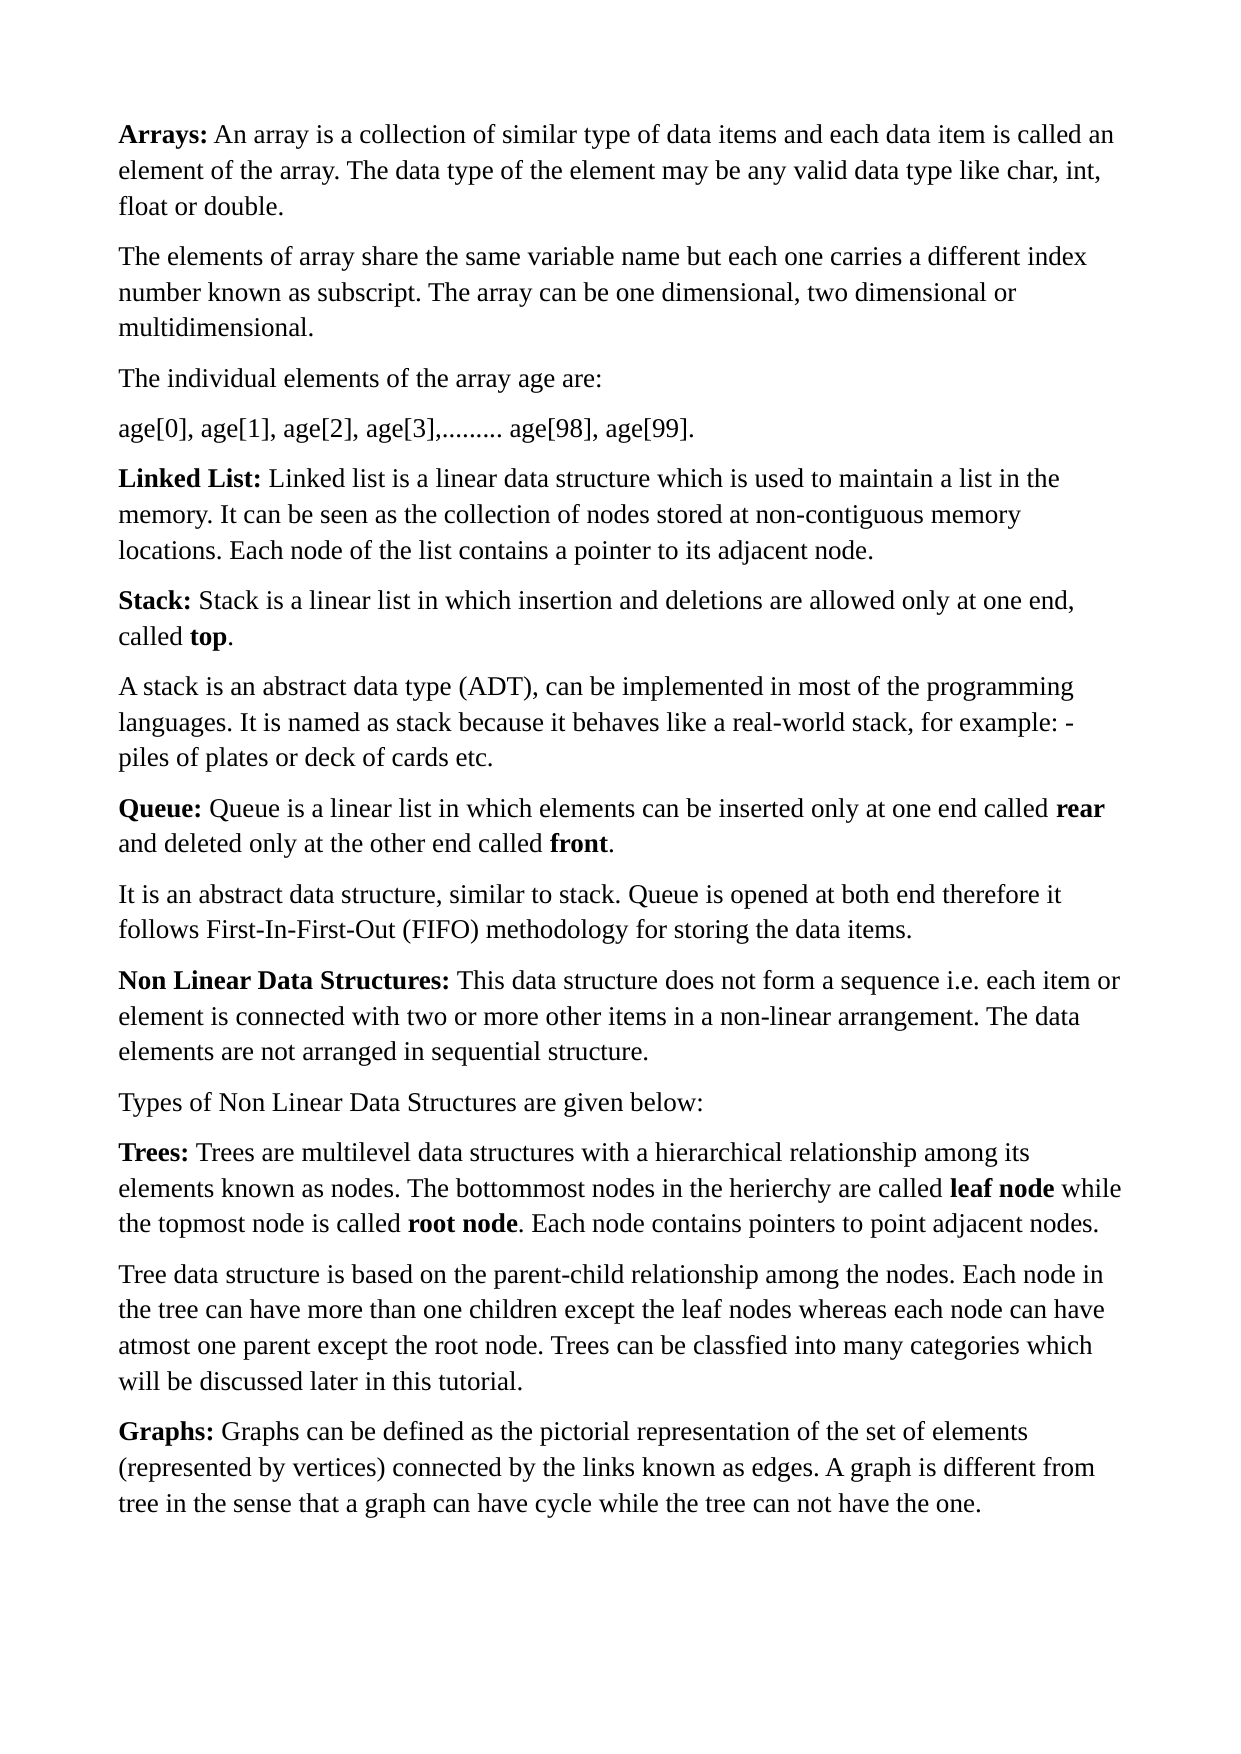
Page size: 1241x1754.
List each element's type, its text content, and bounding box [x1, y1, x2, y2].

text It is an abstract data structure, similar to stack. Queue is opened at both end therefore it follows First-In-First-Out (FIFO) methodology for storing the data items. [118, 878, 1122, 945]
text Graphs: Graphs can be defined as the pictorial representation of the set of elements (represented by vertices) connected by the links known as edges. A graph is different from tree in the sense that a graph can have cycle while the tree can not have the one. [118, 1415, 1122, 1518]
text The elements of array share the same variable name but each one carries a different index number known as subscript. The array can be one dimensional, two dimensional or multidimensional. [118, 240, 1122, 342]
text A stack is an abstract data type (ADT), can be implemented in most of the programming languages. It is named as stack because it behaves like a real-world stack, for example: - piles of plates or deck of cards etc. [118, 670, 1122, 773]
text Stack: Stack is a linear list in which insertion and deletions are allowed only at one end, called top. [118, 584, 1122, 651]
text Arrays: An array is a collection of similar type of data items and each data item is called an element of the array. The data type of the element may be any valid data type like char, int, float or double. [118, 118, 1122, 221]
text Trees: Trees are multilevel data structures with a hierarchical relationship among its elements known as nodes. The bottommost nodes in the herierchy are called leaf node while the topmost node is called root node. Each node contains pointers to point adjacent nodes. [118, 1136, 1122, 1239]
text age[0], age[1], age[2], age[3],......... age[98], age[99]. [118, 412, 1122, 443]
text Linked List: Linked list is a linear data structure which is used to maintain a list in the memory. It can be seen as the collection of nodes stored at non-contiguous memory locations. Each node of the list contains a pointer to its adjacent node. [118, 462, 1122, 565]
text Queue: Queue is a linear list in which elements can be inserted only at one end called rear and deleted only at the other end called front. [118, 792, 1122, 859]
text Non Linear Data Structures: This data structure does not form a sequence i.e. each item or element is connected with two or more other items in a non-linear arrangement. The data elements are not arranged in sequential structure. [118, 964, 1122, 1067]
text Tree data structure is based on the parent-child relationship among the nodes. Each node in the tree can have more than one children except the leaf nodes whereas each node can have atmost one parent except the root node. Trees can be classfied into many categories which will be discussed later in this tutorial. [118, 1258, 1122, 1396]
text The individual elements of the array age are: [118, 362, 1122, 393]
text Types of Non Linear Data Structures are given below: [118, 1086, 1122, 1117]
